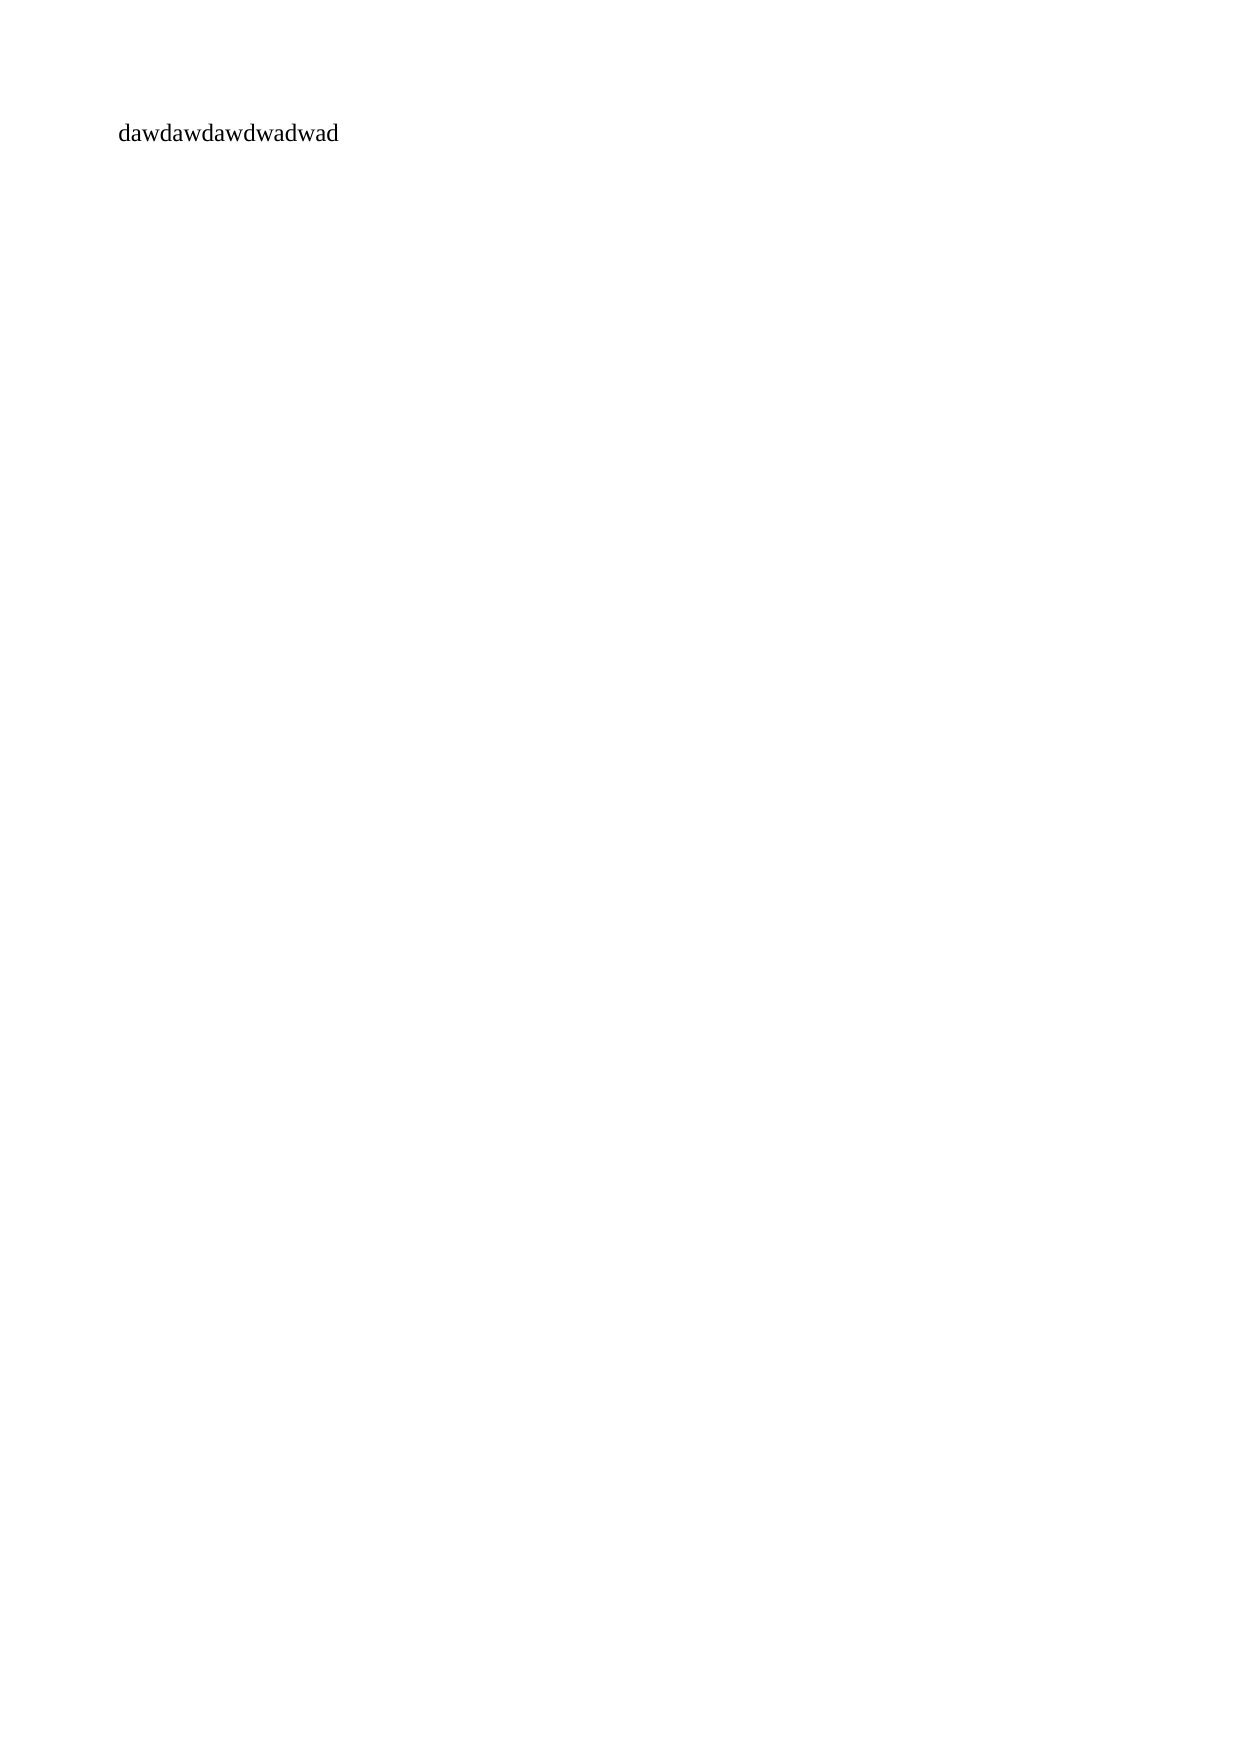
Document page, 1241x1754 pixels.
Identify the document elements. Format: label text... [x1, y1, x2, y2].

text dawdawdawdwadwad [118, 118, 1122, 147]
